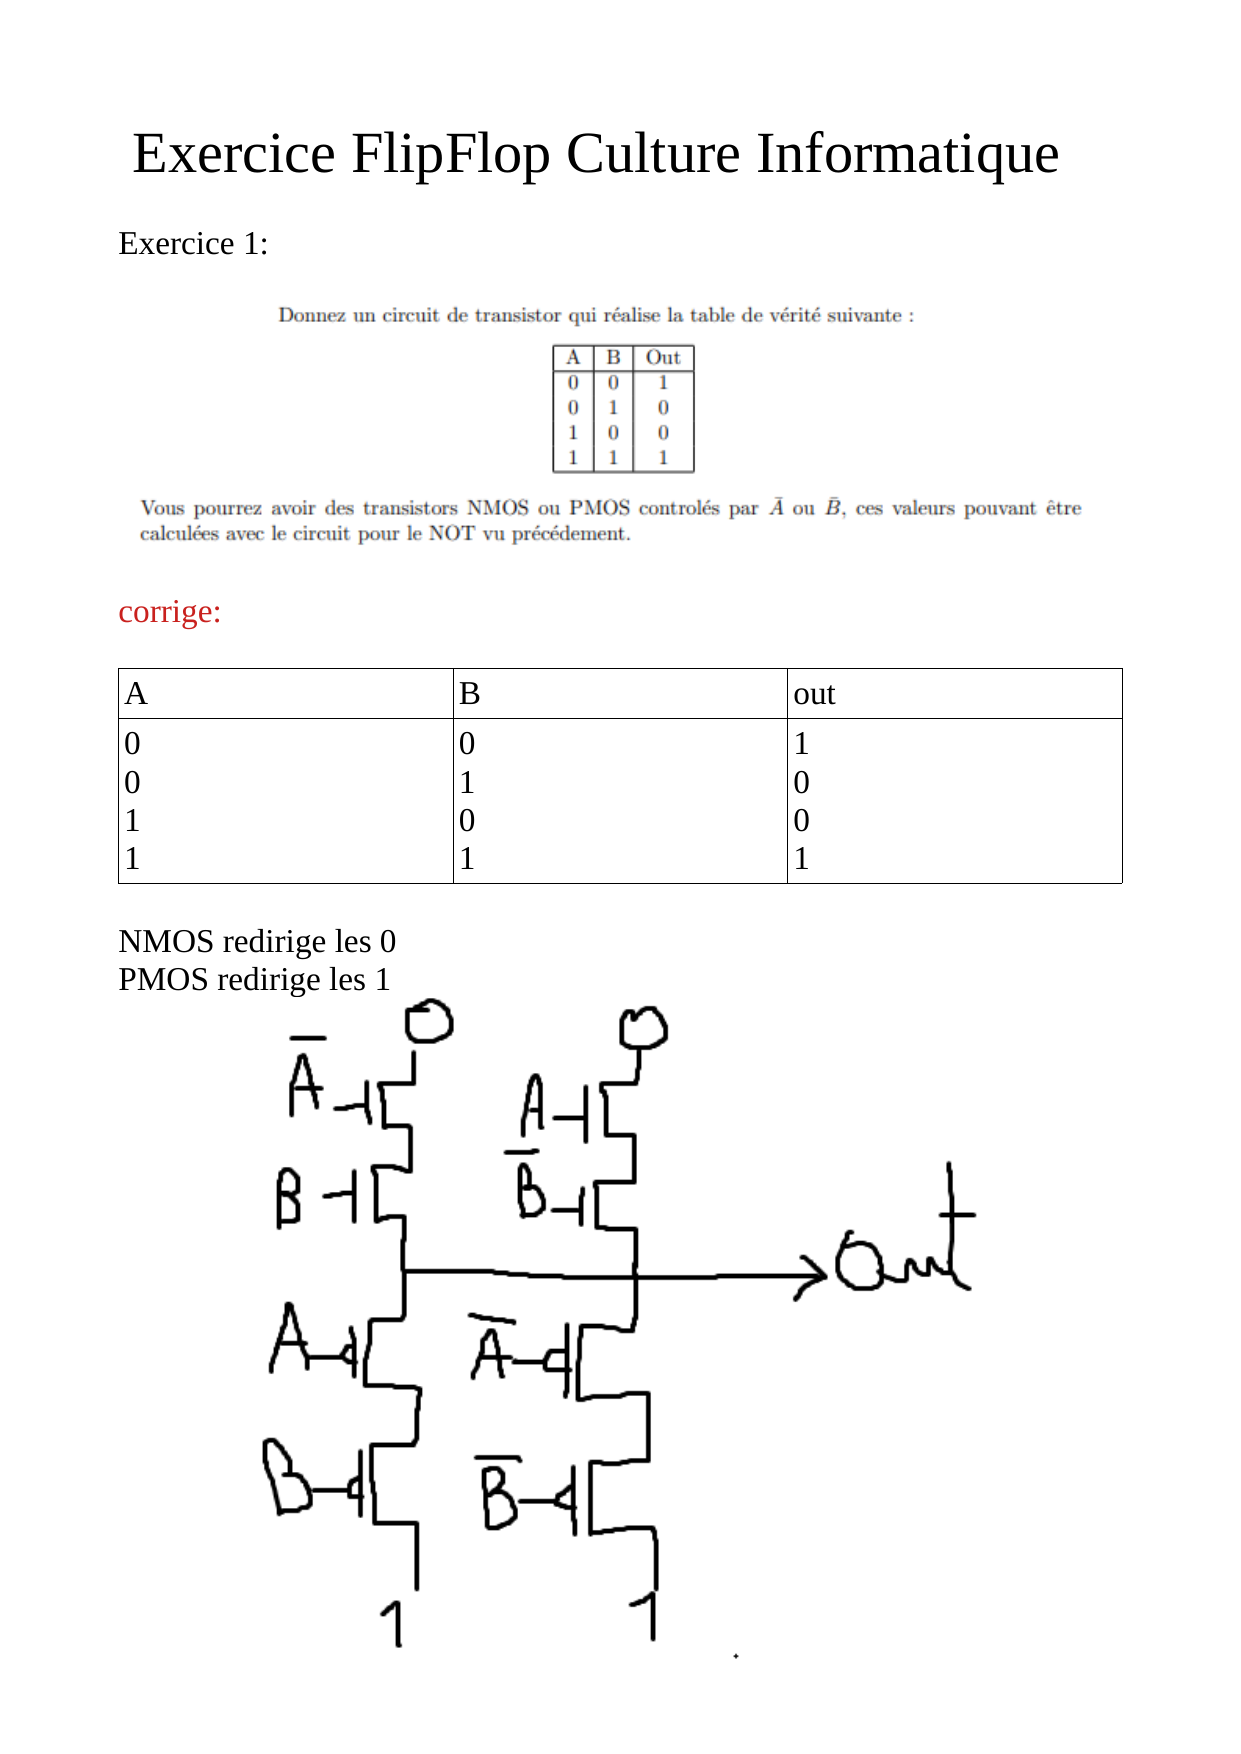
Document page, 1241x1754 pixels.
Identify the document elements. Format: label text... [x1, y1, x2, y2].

picture [276, 300, 964, 477]
table_cell 1 0 0 1 [788, 719, 1122, 883]
table_header B [454, 669, 787, 718]
picture [138, 491, 1102, 553]
picture [252, 997, 989, 1676]
table_cell 0 1 0 1 [454, 719, 787, 883]
text corrige: [118, 591, 1122, 629]
table_header out [788, 669, 1122, 718]
text Exercice 1: [118, 223, 1122, 262]
table_header A [119, 669, 453, 718]
table_cell 0 0 1 1 [119, 719, 453, 883]
text NMOS redirige les 0 [118, 921, 1122, 959]
text Exercice FlipFlop Culture Informatique [118, 118, 1122, 185]
text PMOS redirige les 1 [118, 959, 1122, 998]
